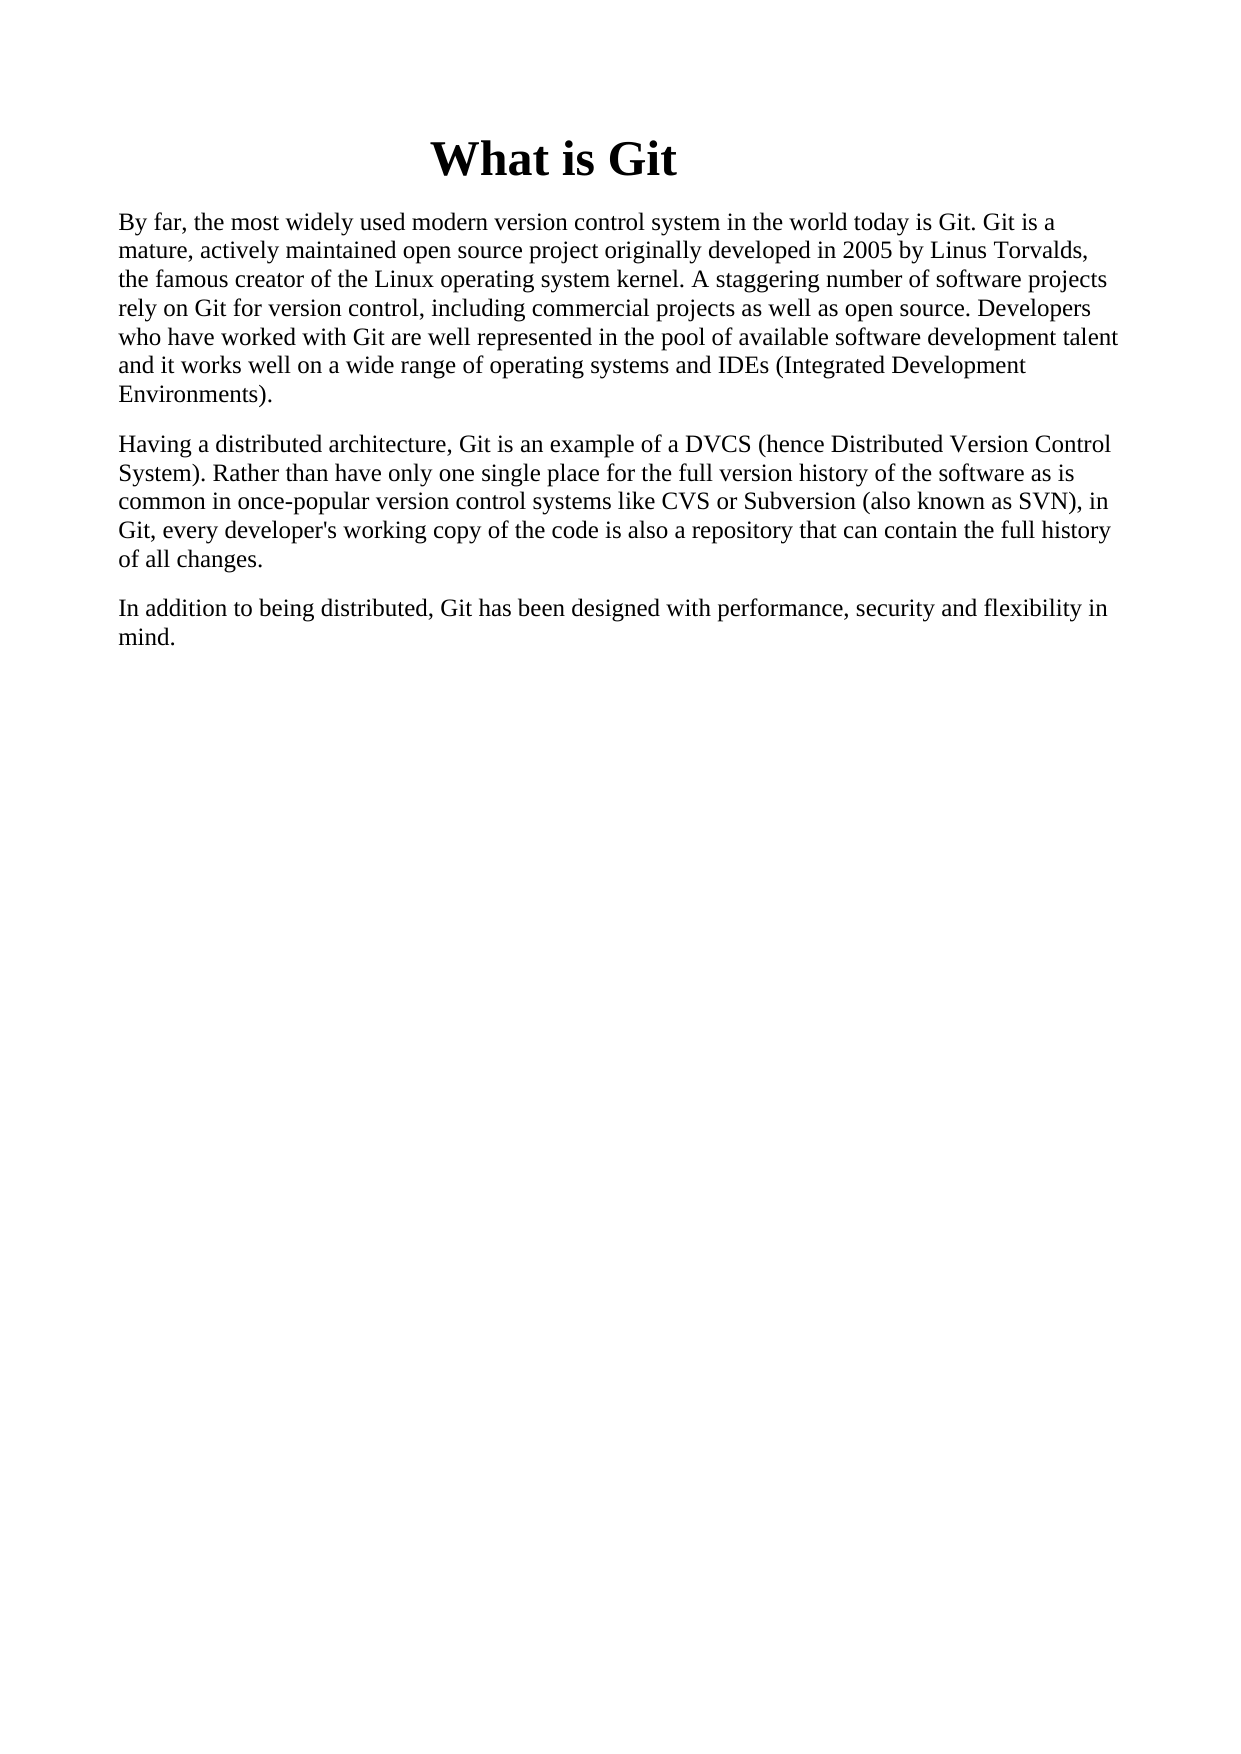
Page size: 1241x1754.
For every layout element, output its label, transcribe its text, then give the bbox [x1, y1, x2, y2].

text By far, the most widely used modern version control system in the world today is Git. Git is a mature, actively maintained open source project originally developed in 2005 by Linus Torvalds, the famous creator of the Linux operating system kernel. A staggering number of software projects rely on Git for version control, including commercial projects as well as open source. Developers who have worked with Git are well represented in the pool of available software development talent and it works well on a wide range of operating systems and IDEs (Integrated Development Environments). [118, 207, 1122, 408]
text What is Git [118, 128, 1122, 186]
text In addition to being distributed, Git has been designed with performance, security and flexibility in mind. [118, 593, 1122, 651]
text Having a distributed architecture, Git is an example of a DVCS (hence Distributed Version Control System). Rather than have only one single place for the full version history of the software as is common in once-popular version control systems like CVS or Subversion (also known as SVN), in Git, every developer's working copy of the code is also a repository that can contain the full history of all changes. [118, 429, 1122, 573]
